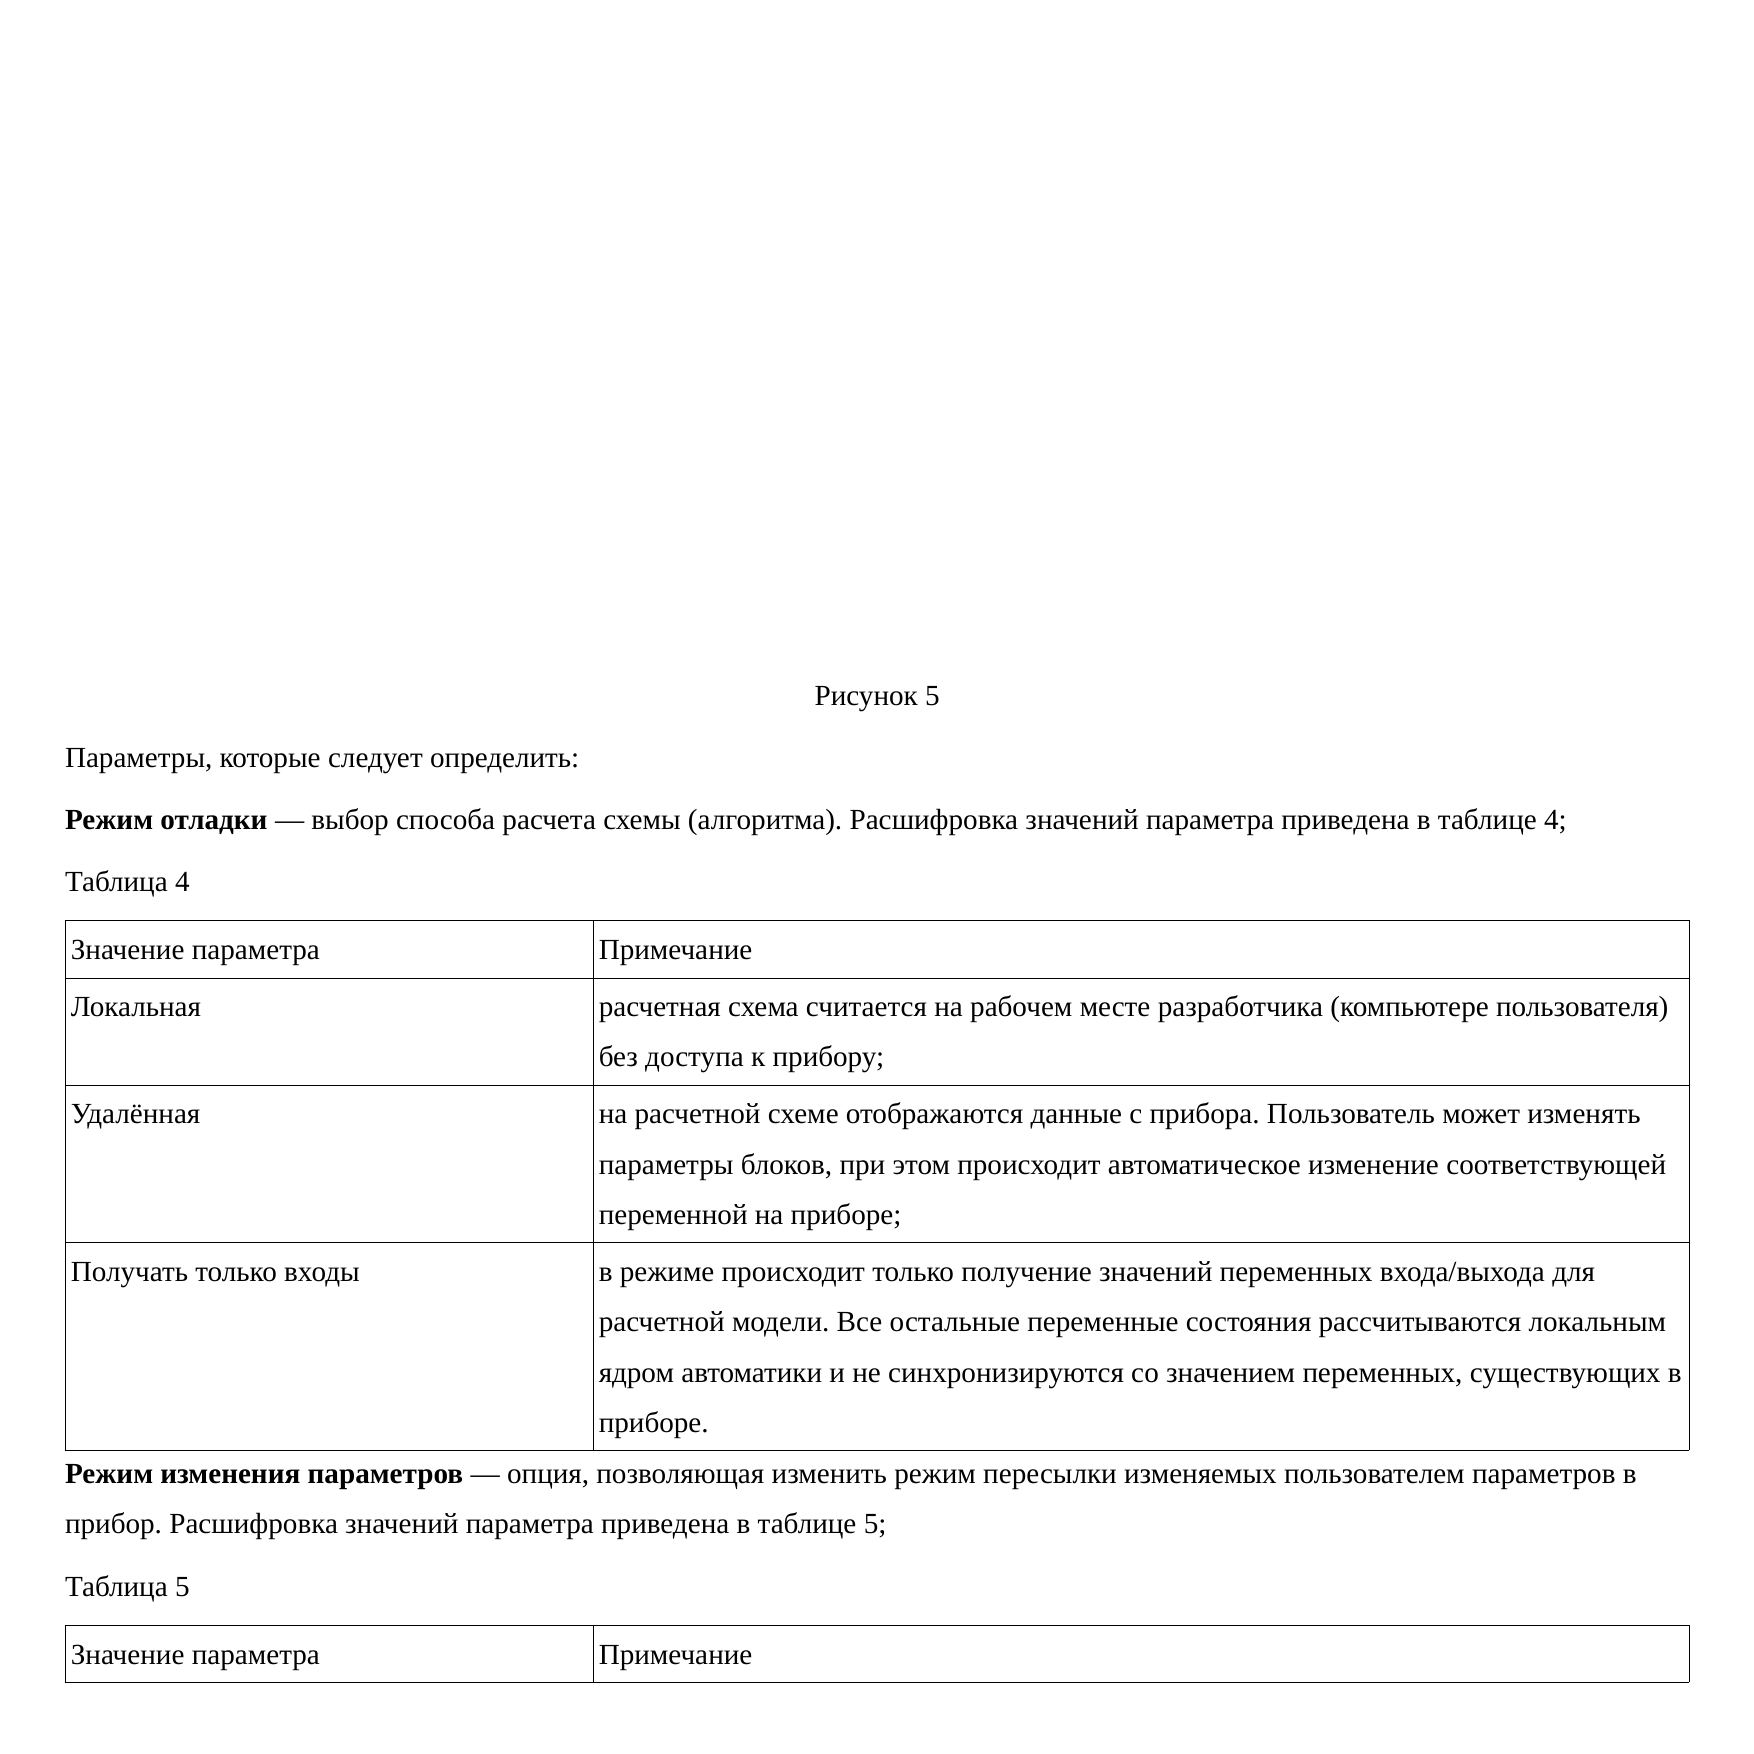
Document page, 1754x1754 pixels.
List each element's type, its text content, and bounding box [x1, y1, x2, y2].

table_cell в режиме происходит только получение значений переменных входа/выхода для расчетной модели. Все остальные переменные состояния рассчитываются локальным ядром автоматики и не синхронизируются со значением переменных, существующих в приборе. [594, 1243, 1689, 1450]
table_cell Получать только входы [66, 1243, 593, 1450]
table_header Примечание [594, 921, 1689, 977]
table_cell Рисунок 5 Параметры, которые следует определить: Режим отладки — выбор способа расчета схемы (алгоритма). Расшифровка значений параметра приведена в таблице 4; Таблица 4 Режим изменения параметров — опция, позволяющая изменить режим пересылки изменяемых пользователем параметров в прибор. Расшифровка значений параметра приведена в таблице 5; Таблица 5 [59, 59, 1695, 1688]
table_cell Удалённая [66, 1086, 593, 1242]
table_header Примечание [594, 1626, 1689, 1682]
table_cell расчетная схема считается на рабочем месте разработчика (компьютере пользователя) без доступа к прибору; [594, 979, 1689, 1085]
table_cell Локальная [66, 979, 593, 1085]
table_header Значение параметра [66, 921, 593, 977]
table_cell на расчетной схеме отображаются данные с прибора. Пользователь может изменять параметры блоков, при этом происходит автоматическое изменение соответствующей переменной на приборе; [594, 1086, 1689, 1242]
table_header Значение параметра [66, 1626, 593, 1682]
